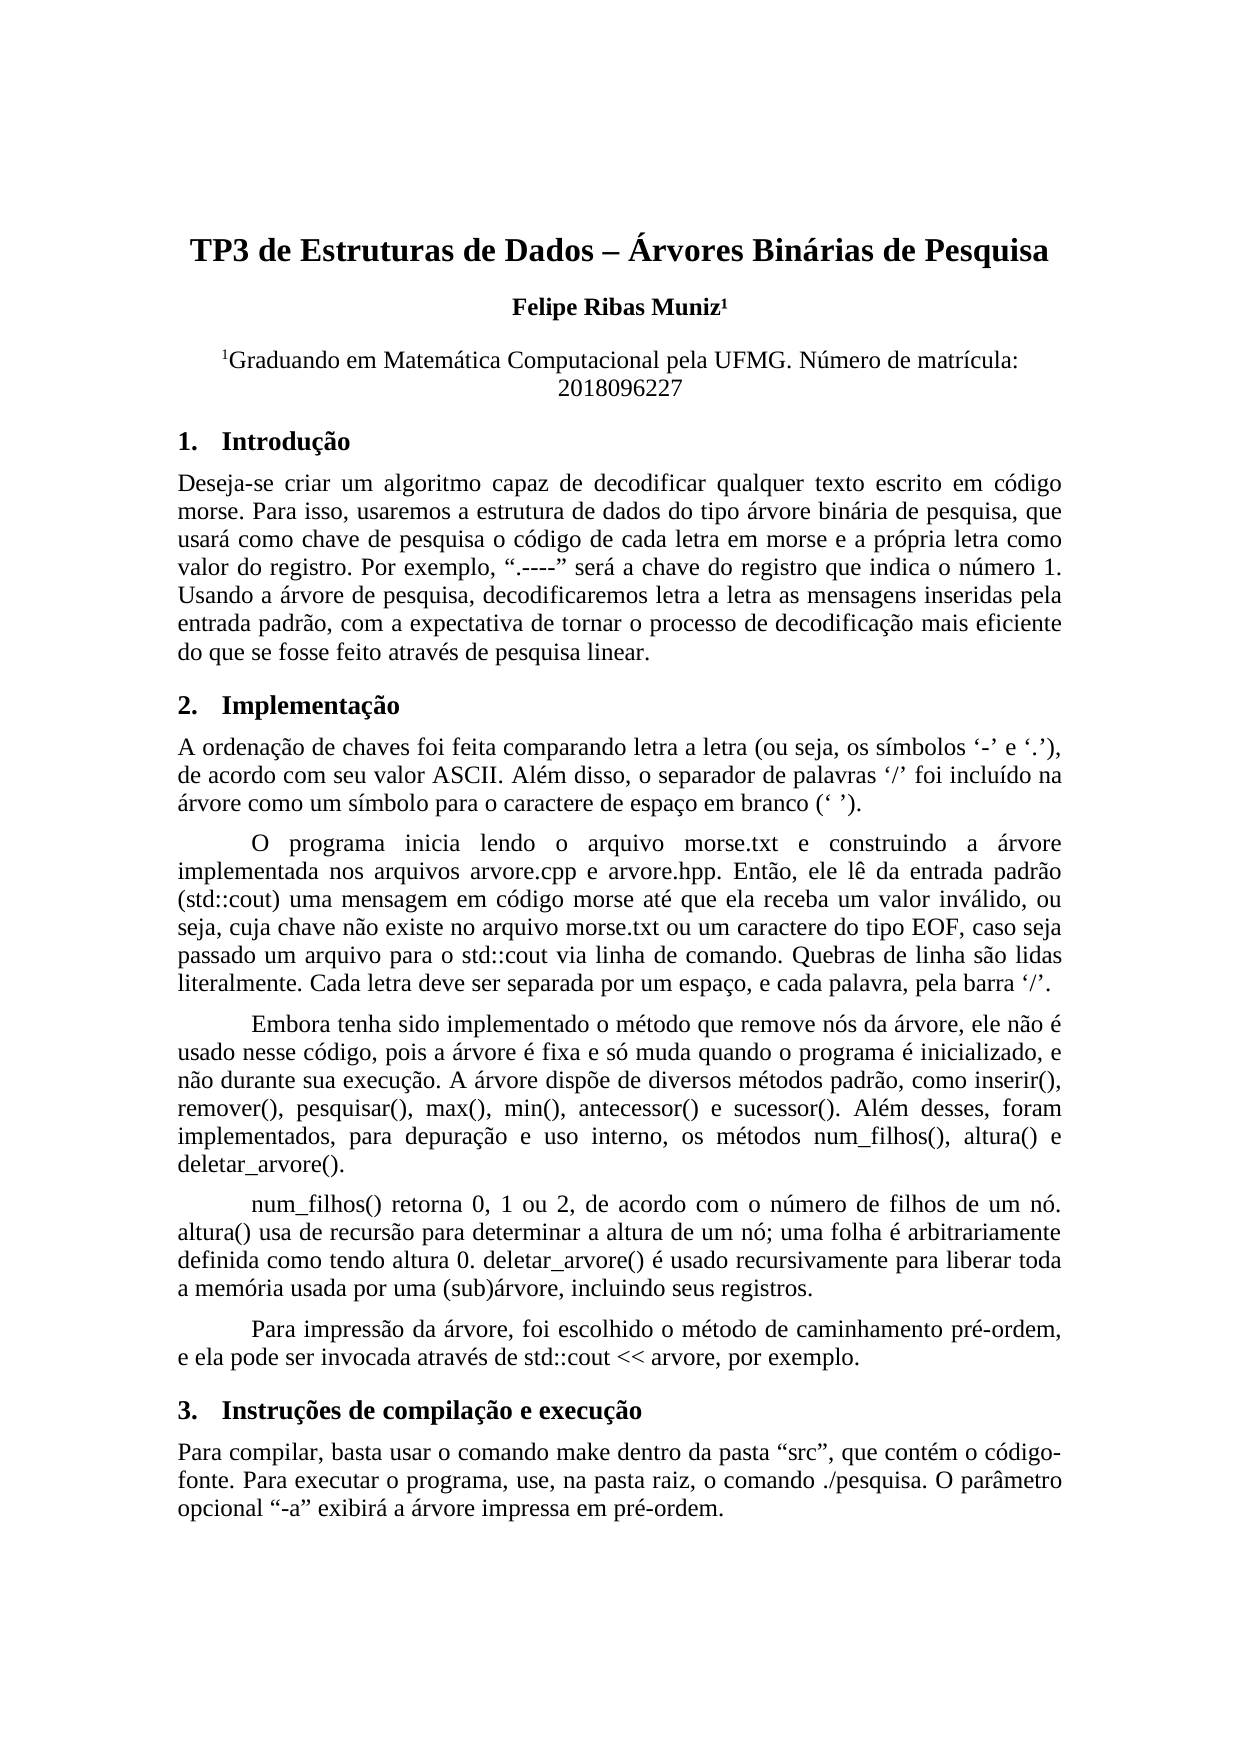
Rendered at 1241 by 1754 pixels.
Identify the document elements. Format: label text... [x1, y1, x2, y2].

title TP3 de Estruturas de Dados – Árvores Binárias de Pesquisa [177, 231, 1063, 268]
title Introdução [177, 427, 1063, 457]
text Deseja-se criar um algoritmo capaz de decodificar qualquer texto escrito em código morse. Para isso, usaremos a estrutura de dados do tipo árvore binária de pesquisa, que usará como chave de pesquisa o código de cada letra em morse e a própria letra como valor do registro. Por exemplo, “.----” será a chave do registro que indica o número 1. Usando a árvore de pesquisa, decodificaremos letra a letra as mensagens inseridas pela entrada padrão, com a expectativa de tornar o processo de decodificação mais eficiente do que se fosse feito através de pesquisa linear. [177, 469, 1063, 665]
text Felipe Ribas Muniz¹ [177, 293, 1063, 321]
text O programa inicia lendo o arquivo morse.txt e construindo a árvore implementada nos arquivos arvore.cpp e arvore.hpp. Então, ele lê da entrada padrão (std::cout) uma mensagem em código morse até que ela receba um valor inválido, ou seja, cuja chave não existe no arquivo morse.txt ou um caractere do tipo EOF, caso seja passado um arquivo para o std::cout via linha de comando. Quebras de linha são lidas literalmente. Cada letra deve ser separada por um espaço, e cada palavra, pela barra ‘/’. [177, 829, 1063, 997]
text num_filhos() retorna 0, 1 ou 2, de acordo com o número de filhos de um nó. altura() usa de recursão para determinar a altura de um nó; uma folha é arbitrariamente definida como tendo altura 0. deletar_arvore() é usado recursivamente para liberar toda a memória usada por uma (sub)árvore, incluindo seus registros. [177, 1190, 1063, 1302]
text Embora tenha sido implementado o método que remove nós da árvore, ele não é usado nesse código, pois a árvore é fixa e só muda quando o programa é inicializado, e não durante sua execução. A árvore dispõe de diversos métodos padrão, como inserir(), remover(), pesquisar(), max(), min(), antecessor() e sucessor(). Além desses, foram implementados, para depuração e uso interno, os métodos num_filhos(), altura() e deletar_arvore(). [177, 1009, 1063, 1178]
text A ordenação de chaves foi feita comparando letra a letra (ou seja, os símbolos ‘-’ e ‘.’), de acordo com seu valor ASCII. Além disso, o separador de palavras ‘/’ foi incluído na árvore como um símbolo para o caractere de espaço em branco (‘ ’). [177, 733, 1063, 817]
title Implementação [177, 690, 1063, 720]
title Instruções de compilação e execução [177, 1395, 1063, 1425]
text 1Graduando em Matemática Computacional pela UFMG. Número de matrícula: 2018096227 [177, 346, 1063, 402]
text Para compilar, basta usar o comando make dentro da pasta “src”, que contém o código-fonte. Para executar o programa, use, na pasta raiz, o comando ./pesquisa. O parâmetro opcional “-a” exibirá a árvore impressa em pré-ordem. [177, 1438, 1063, 1522]
text Para impressão da árvore, foi escolhido o método de caminhamento pré-ordem, e ela pode ser invocada através de std::cout << arvore, por exemplo. [177, 1314, 1063, 1371]
